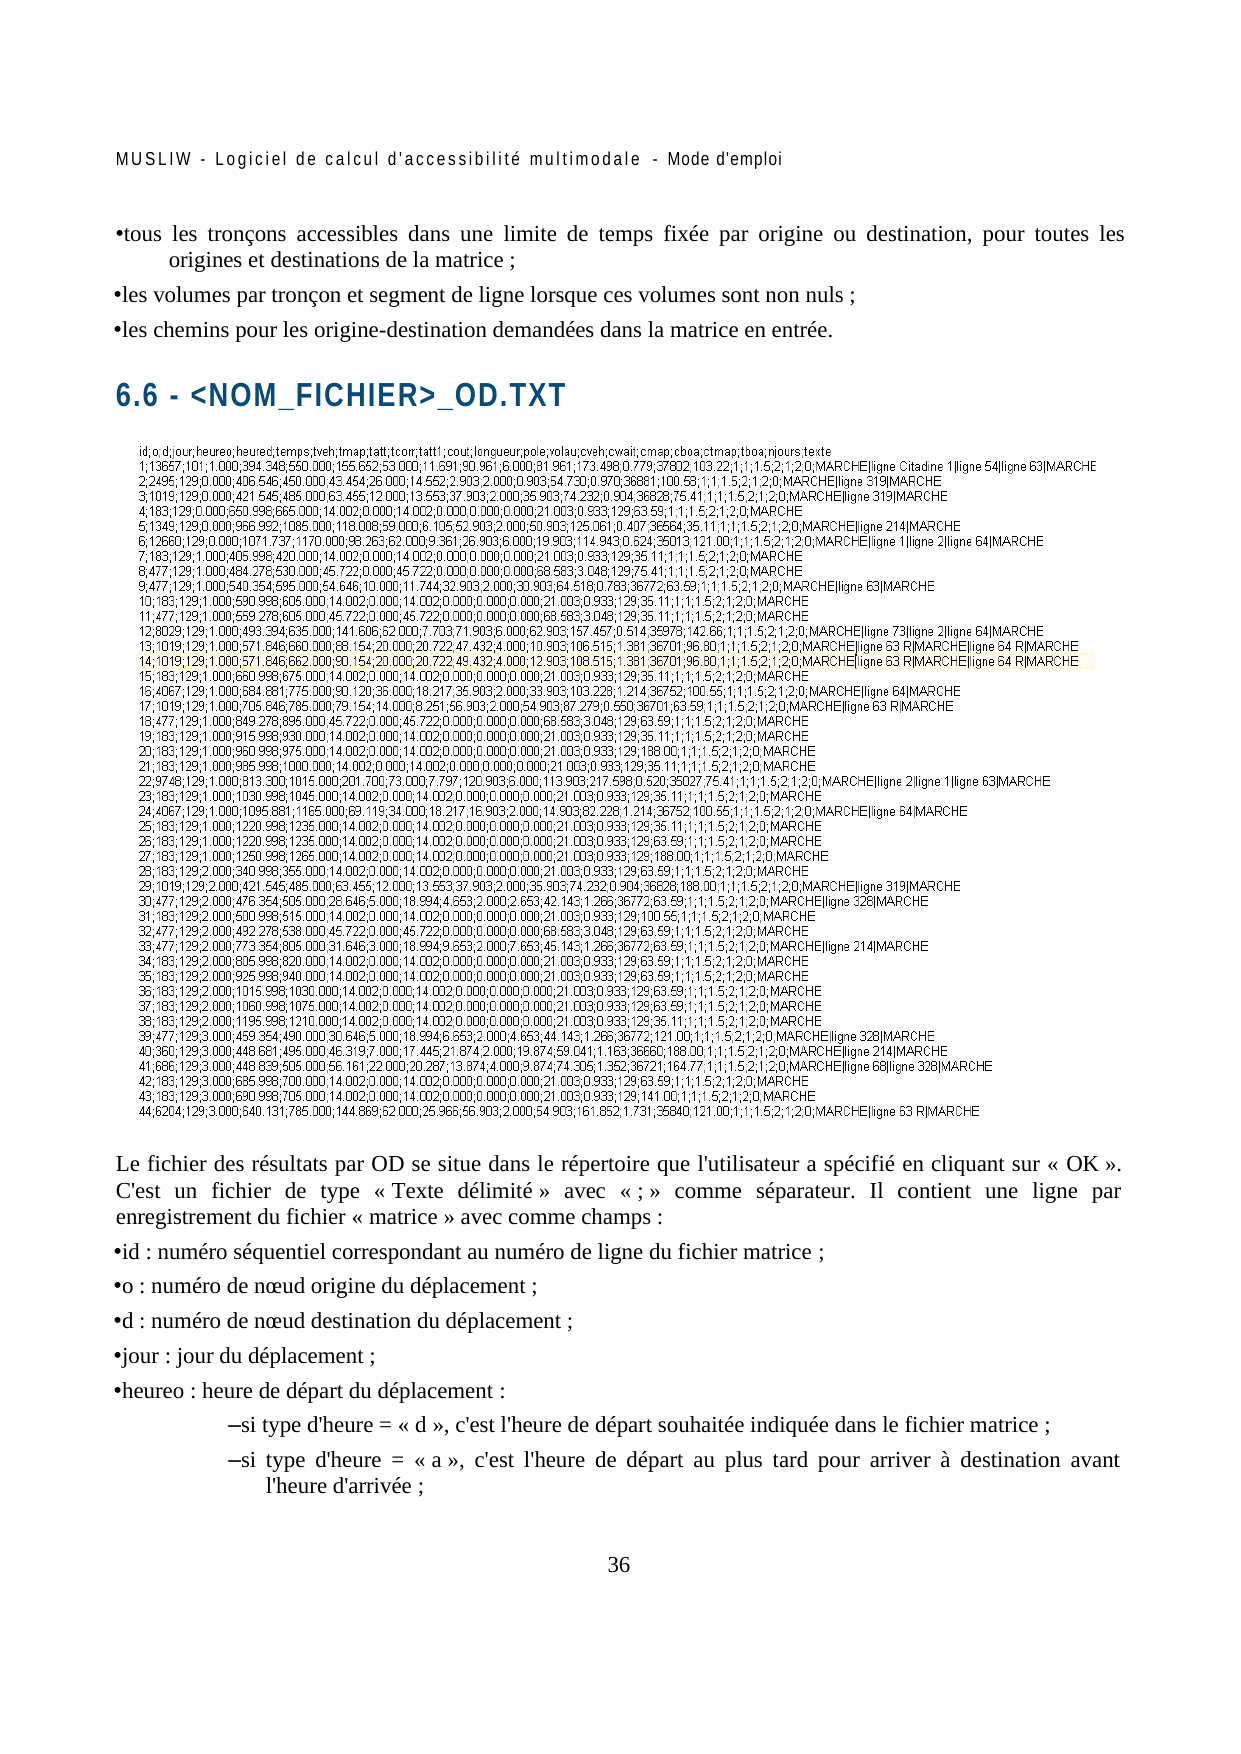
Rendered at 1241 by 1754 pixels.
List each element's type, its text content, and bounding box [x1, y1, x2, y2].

picture [132, 443, 1096, 1121]
list heureo : heure de départ du déplacement : [114, 1377, 1127, 1403]
list les chemins pour les origine-destination demandées dans la matrice en entrée. [114, 316, 1127, 342]
text Le fichier des résultats par OD se situe dans le répertoire que l'utilisateur a spécifié en cliquant sur « OK ». C'est un fichier de type « Texte délimité » avec « ; » comme séparateur. Il contient une ligne par enregistrement du fichier « matrice » avec comme champs : [116, 1151, 1122, 1229]
subtitle <NOM_FICHIER>_OD.TXT [116, 376, 1122, 414]
list les volumes par tronçon et segment de ligne lorsque ces volumes sont non nuls ; [114, 281, 1127, 308]
list id : numéro séquentiel correspondant au numéro de ligne du fichier matrice ; [114, 1238, 1127, 1264]
list d : numéro de nœud destination du déplacement ; [114, 1307, 1127, 1334]
list jour : jour du déplacement ; [114, 1342, 1127, 1368]
list si type d'heure = « d », c'est l'heure de départ souhaitée indiquée dans le fichier matrice ; [228, 1411, 1122, 1438]
list tous les tronçons accessibles dans une limite de temps fixée par origine ou destination, pour toutes les origines et destinations de la matrice ; [116, 220, 1127, 273]
list si type d'heure = « a », c'est l'heure de départ au plus tard pour arriver à destination avant l'heure d'arrivée ; [228, 1446, 1122, 1499]
list o : numéro de nœud origine du déplacement ; [114, 1273, 1127, 1299]
